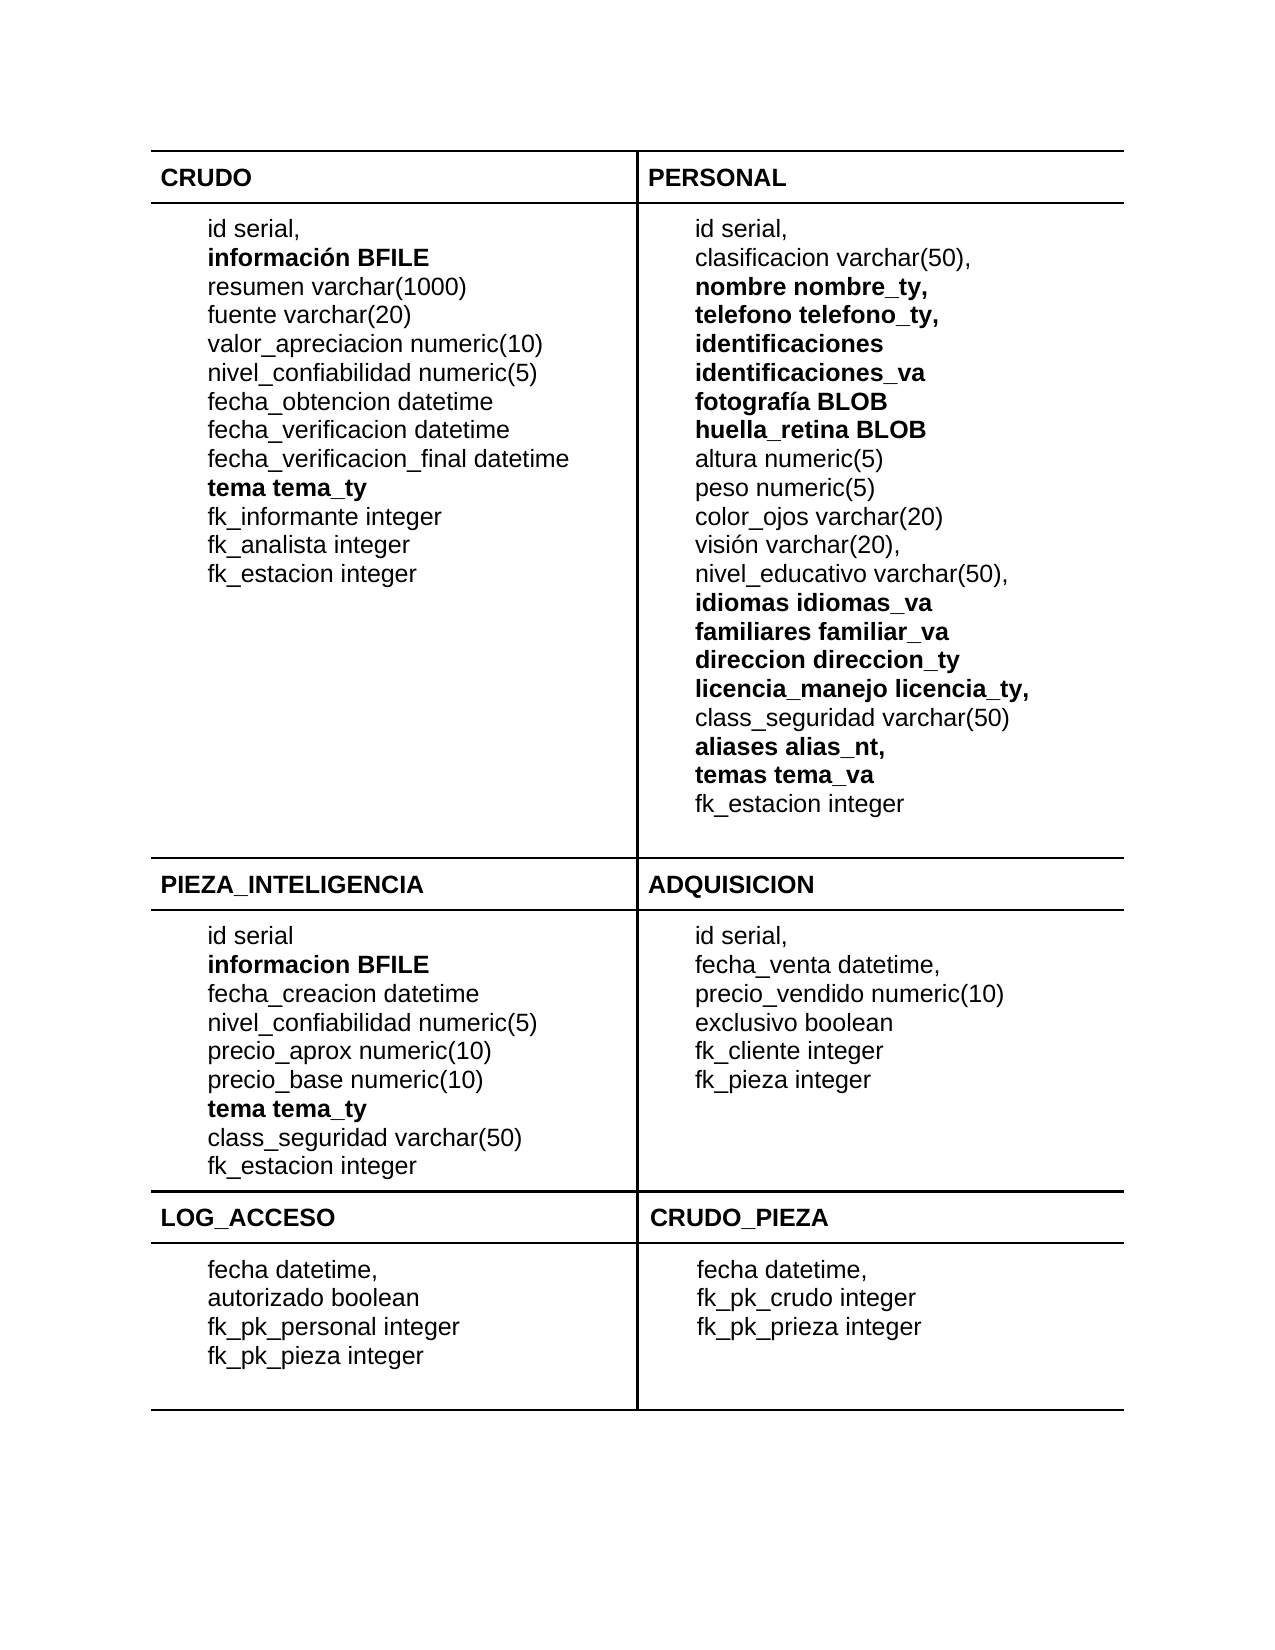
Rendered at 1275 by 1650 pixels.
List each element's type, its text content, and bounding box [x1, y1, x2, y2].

table_cell CRUDO_PIEZA [639, 1193, 1124, 1242]
table_cell id serial, fecha_venta datetime, precio_vendido numeric(10) exclusivo boolean fk_cliente integer fk_pieza integer [639, 911, 1124, 1190]
table_cell LOG_ACCESO [151, 1193, 636, 1242]
table_cell id serial, clasificacion varchar(50), nombre nombre_ty, telefono telefono_ty, identificaciones identificaciones_va fotografía BLOB huella_retina BLOB altura numeric(5) peso numeric(5) color_ojos varchar(20) visión varchar(20), nivel_educativo varchar(50), idiomas idiomas_va familiares familiar_va direccion direccion_ty licencia_manejo licencia_ty, class_seguridad varchar(50) aliases alias_nt, temas tema_va fk_estacion integer [639, 204, 1124, 857]
table_cell ADQUISICION [639, 859, 1124, 909]
table_cell fecha datetime, fk_pk_crudo integer fk_pk_prieza integer [639, 1244, 1124, 1409]
table_cell fecha datetime, autorizado boolean fk_pk_personal integer fk_pk_pieza integer [151, 1244, 636, 1409]
table_cell id serial, información BFILE resumen varchar(1000) fuente varchar(20) valor_apreciacion numeric(10) nivel_confiabilidad numeric(5) fecha_obtencion datetime fecha_verificacion datetime fecha_verificacion_final datetime tema tema_ty fk_informante integer fk_analista integer fk_estacion integer [151, 204, 636, 857]
table_cell PERSONAL [639, 152, 1124, 202]
table_cell id serial informacion BFILE fecha_creacion datetime nivel_confiabilidad numeric(5) precio_aprox numeric(10) precio_base numeric(10) tema tema_ty class_seguridad varchar(50) fk_estacion integer [151, 911, 636, 1190]
table_cell PIEZA_INTELIGENCIA [151, 859, 636, 909]
table_cell CRUDO [151, 152, 636, 202]
